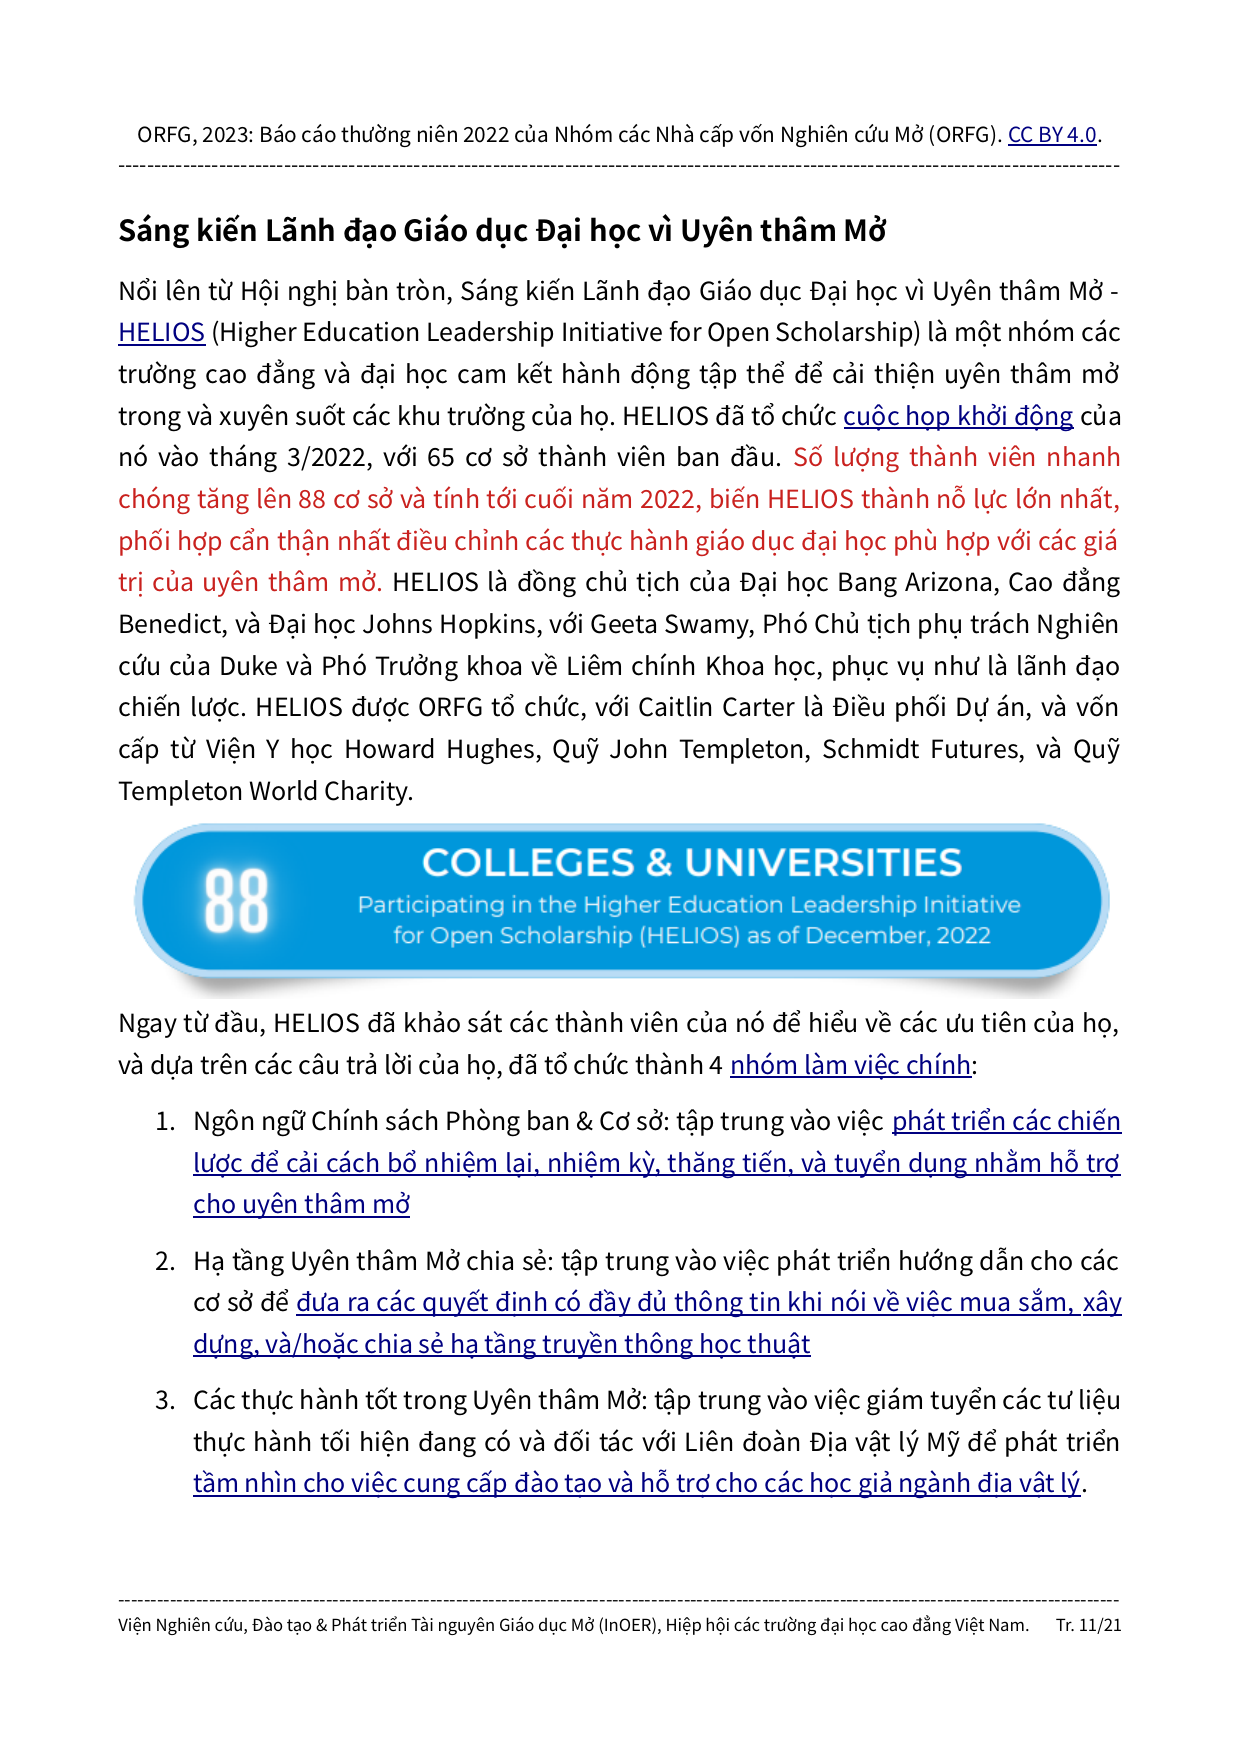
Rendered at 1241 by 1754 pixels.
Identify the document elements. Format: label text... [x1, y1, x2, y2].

picture [118, 810, 1123, 999]
text Nổi lên từ Hội nghị bàn tròn, Sáng kiến Lãnh đạo Giáo dục Đại học vì Uyên thâm Mở - HELIOS (Higher Education Leadership Initiative for Open Scholarship) là một nhóm các trường cao đẳng và đại học cam kết hành động tập thể để cải thiện uyên thâm mở trong và xuyên suốt các khu trường của họ. HELIOS đã tổ chức cuộc họp khởi động của nó vào tháng 3/2022, với 65 cơ sở thành viên ban đầu. Số lượng thành viên nhanh chóng tăng lên 88 cơ sở và tính tới cuối năm 2022, biến HELIOS thành nỗ lực lớn nhất, phối hợp cẩn thận nhất điều chỉnh các thực hành giáo dục đại học phù hợp với các giá trị của uyên thâm mở. HELIOS là đồng chủ tịch của Đại học Bang Arizona, Cao đẳng Benedict, và Đại học Johns Hopkins, với Geeta Swamy, Phó Chủ tịch phụ trách Nghiên cứu của Duke và Phó Trưởng khoa về Liêm chính Khoa học, phục vụ như là lãnh đạo chiến lược. HELIOS được ORFG tổ chức, với Caitlin Carter là Điều phối Dự án, và vốn cấp từ Viện Y học Howard Hughes, Quỹ John Templeton, Schmidt Futures, và Quỹ Templeton World Charity. [118, 271, 1122, 807]
list Các thực hành tốt trong Uyên thâm Mở: tập trung vào việc giám tuyển các tư liệu thực hành tối hiện đang có và đối tác với Liên đoàn Địa vật lý Mỹ để phát triển tầm nhìn cho việc cung cấp đào tạo và hỗ trợ cho các học giả ngành địa vật lý. [156, 1381, 1122, 1500]
text Sáng kiến Lãnh đạo Giáo dục Đại học vì Uyên thâm Mở [118, 208, 1122, 250]
text Ngay từ đầu, HELIOS đã khảo sát các thành viên của nó để hiểu về các ưu tiên của họ, và dựa trên các câu trả lời của họ, đã tổ chức thành 4 nhóm làm việc chính: [118, 999, 1122, 1081]
list Ngôn ngữ Chính sách Phòng ban & Cơ sở: tập trung vào việc phát triển các chiến lược để cải cách bổ nhiệm lại, nhiệm kỳ, thăng tiến, và tuyển dụng nhằm hỗ trợ cho uyên thâm mở [156, 1101, 1122, 1221]
list Hạ tầng Uyên thâm Mở chia sẻ: tập trung vào việc phát triển hướng dẫn cho các cơ sở để đưa ra các quyết định có đầy đủ thông tin khi nói về việc mua sắm, xây dựng, và/hoặc chia sẻ hạ tầng truyền thông học thuật [156, 1241, 1122, 1361]
